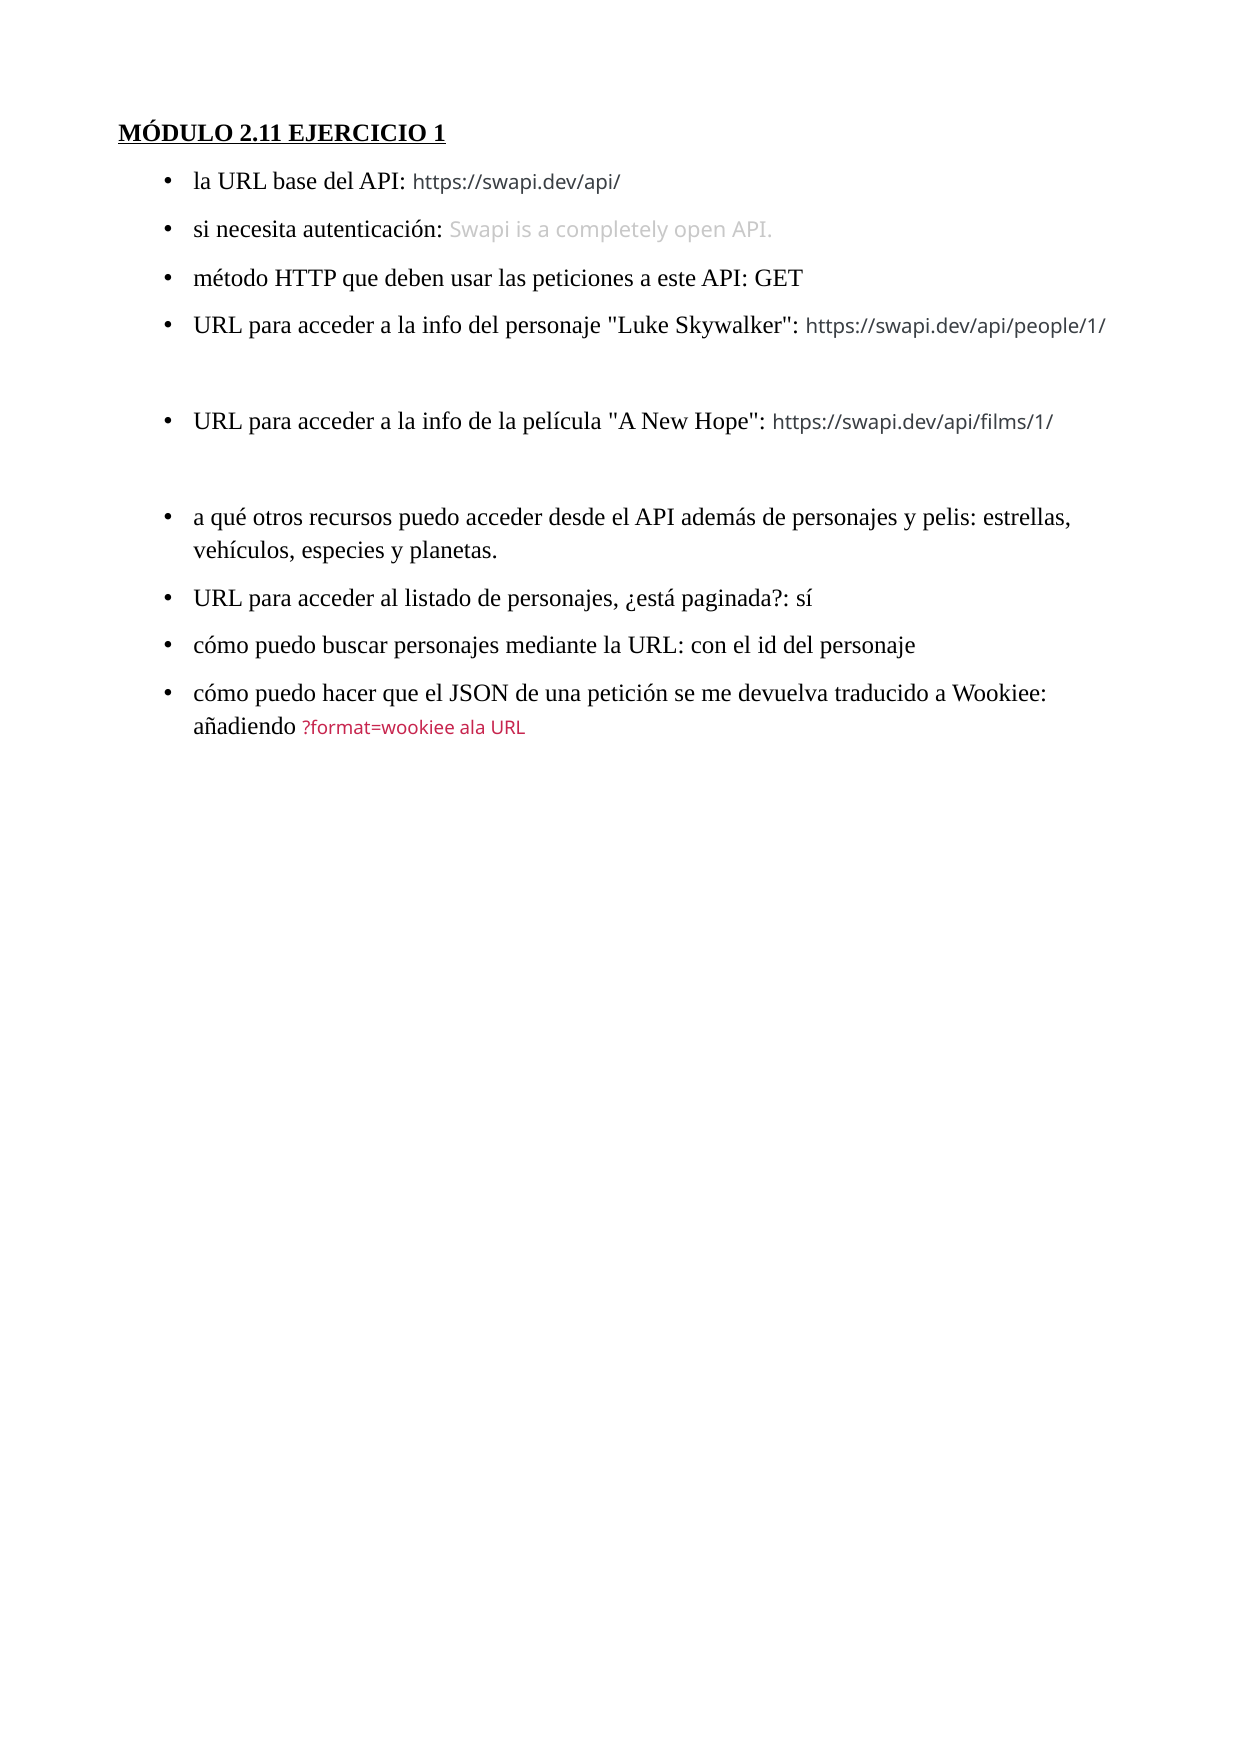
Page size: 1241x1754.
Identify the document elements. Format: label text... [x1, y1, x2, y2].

list URL para acceder a la info de la película "A New Hope": https://swapi.dev/api/films/1/ [164, 406, 1122, 435]
list cómo puedo hacer que el JSON de una petición se me devuelva traducido a Wookiee: añadiendo ?format=wookiee ala URL [164, 678, 1122, 739]
list la URL base del API: https://swapi.dev/api/ [164, 166, 1122, 195]
text MÓDULO 2.11 EJERCICIO 1 [118, 118, 1122, 147]
list URL para acceder al listado de personajes, ¿está paginada?: sí [164, 583, 1122, 611]
list método HTTP que deben usar las peticiones a este API: GET [164, 263, 1122, 291]
list a qué otros recursos puedo acceder desde el API además de personajes y pelis: estrellas, vehículos, especies y planetas. [164, 502, 1122, 564]
list si necesita autenticación: Swapi is a completely open API. [164, 214, 1122, 244]
list cómo puedo buscar personajes mediante la URL: con el id del personaje [164, 630, 1122, 659]
list URL para acceder a la info del personaje "Luke Skywalker": https://swapi.dev/api/people/1/ [164, 310, 1122, 339]
